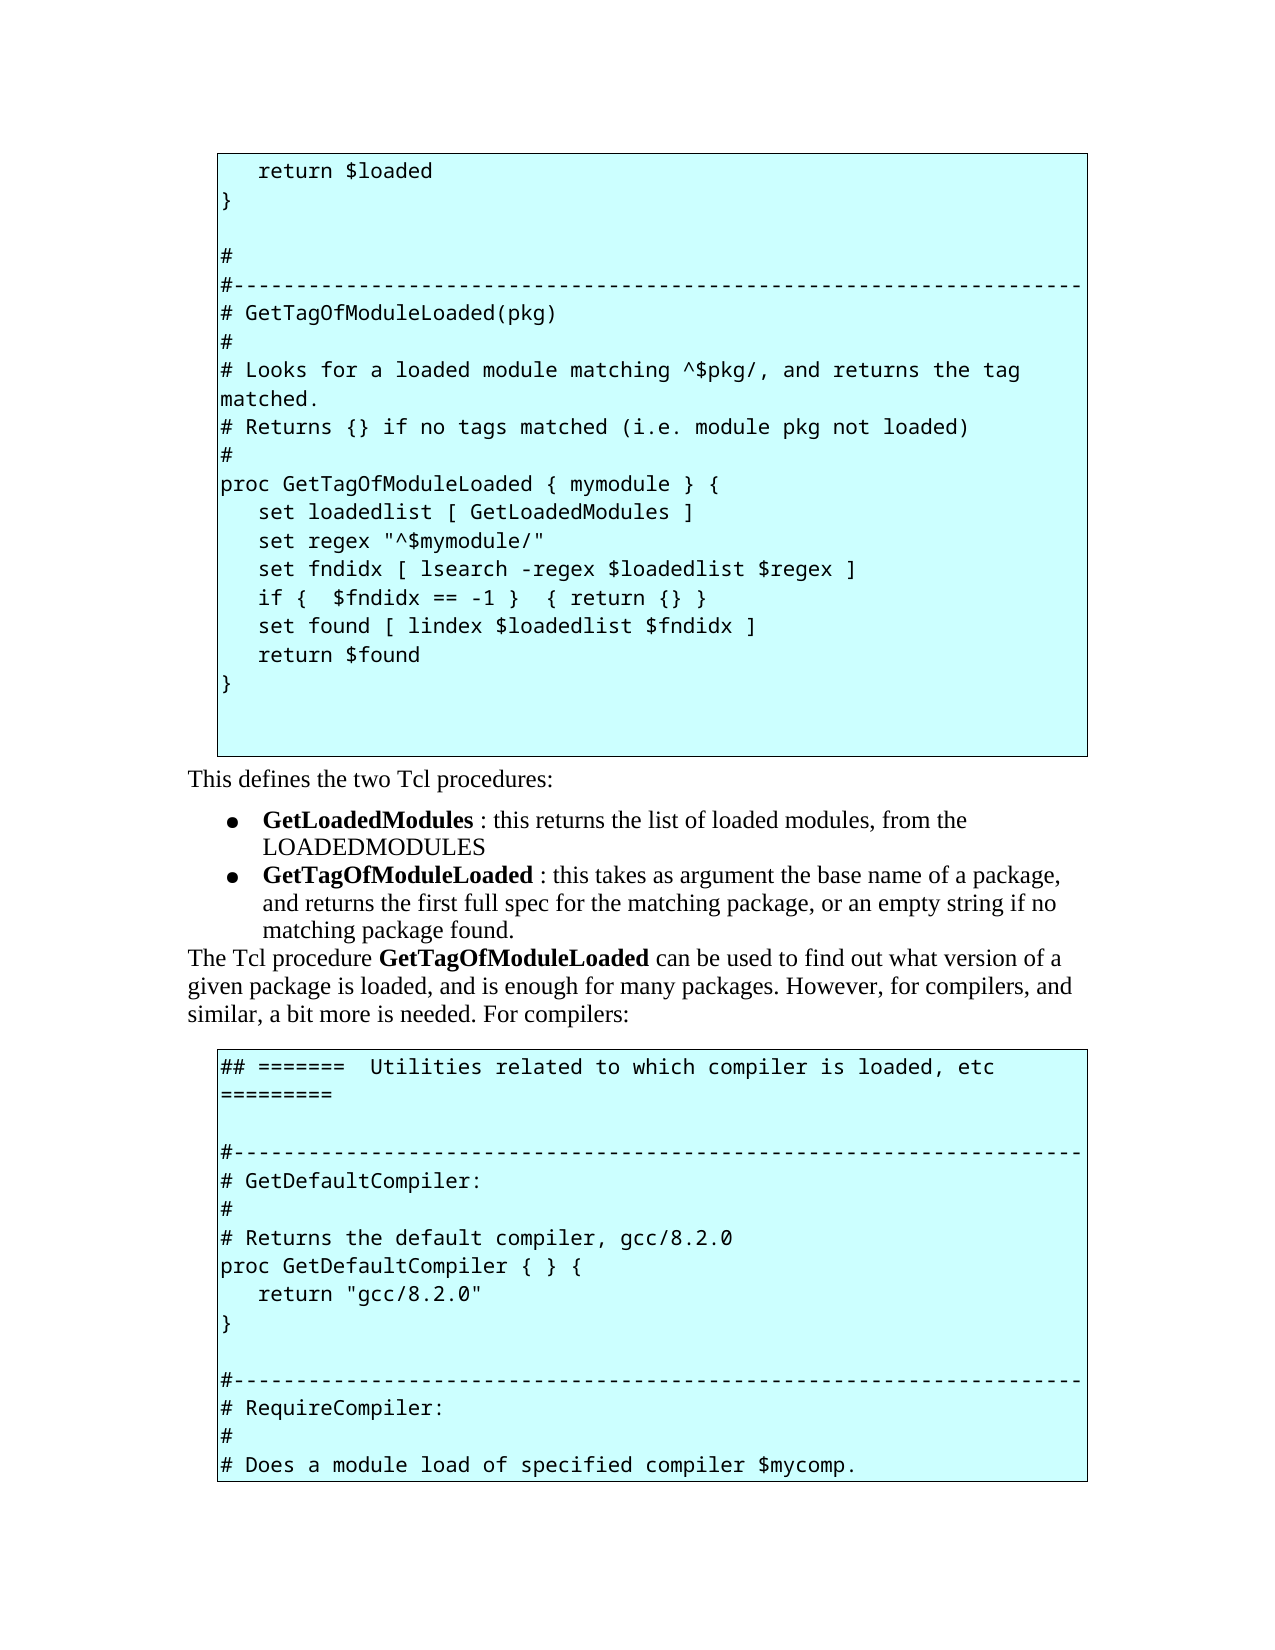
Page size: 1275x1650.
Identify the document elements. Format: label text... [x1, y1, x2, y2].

list GetTagOfModuleLoaded : this takes as argument the base name of a package, and returns the first full spec for the matching package, or an empty string if no matching package found. [225, 861, 1087, 944]
list GetLoadedModules : this returns the list of loaded modules, from the LOADEDMODULES [225, 806, 1087, 861]
text This defines the two Tcl procedures: [187, 766, 1087, 793]
text ## ======= Utilities related to which compiler is loaded, etc ========= #-------------------------------------------------------------------- # GetDefaultCompiler: # # Returns the default compiler, gcc/8.2.0 proc GetDefaultCompiler { } { return "gcc/8.2.0" } #-------------------------------------------------------------------- # RequireCompiler: # # Does a module load of specified compiler $mycomp. [218, 1050, 1087, 1481]
text return $loaded } # #-------------------------------------------------------------------- # GetTagOfModuleLoaded(pkg) # # Looks for a loaded module matching ^$pkg/, and returns the tag matched. # Returns {} if no tags matched (i.e. module pkg not loaded) # proc GetTagOfModuleLoaded { mymodule } { set loadedlist [ GetLoadedModules ] set regex "^$mymodule/" set fndidx [ lsearch -regex $loadedlist $regex ] if { $fndidx == -1 } { return {} } set found [ lindex $loadedlist $fndidx ] return $found } [218, 154, 1087, 756]
text The Tcl procedure GetTagOfModuleLoaded can be used to find out what version of a given package is loaded, and is enough for many packages. However, for compilers, and similar, a bit more is needed. For compilers: [187, 944, 1087, 1027]
